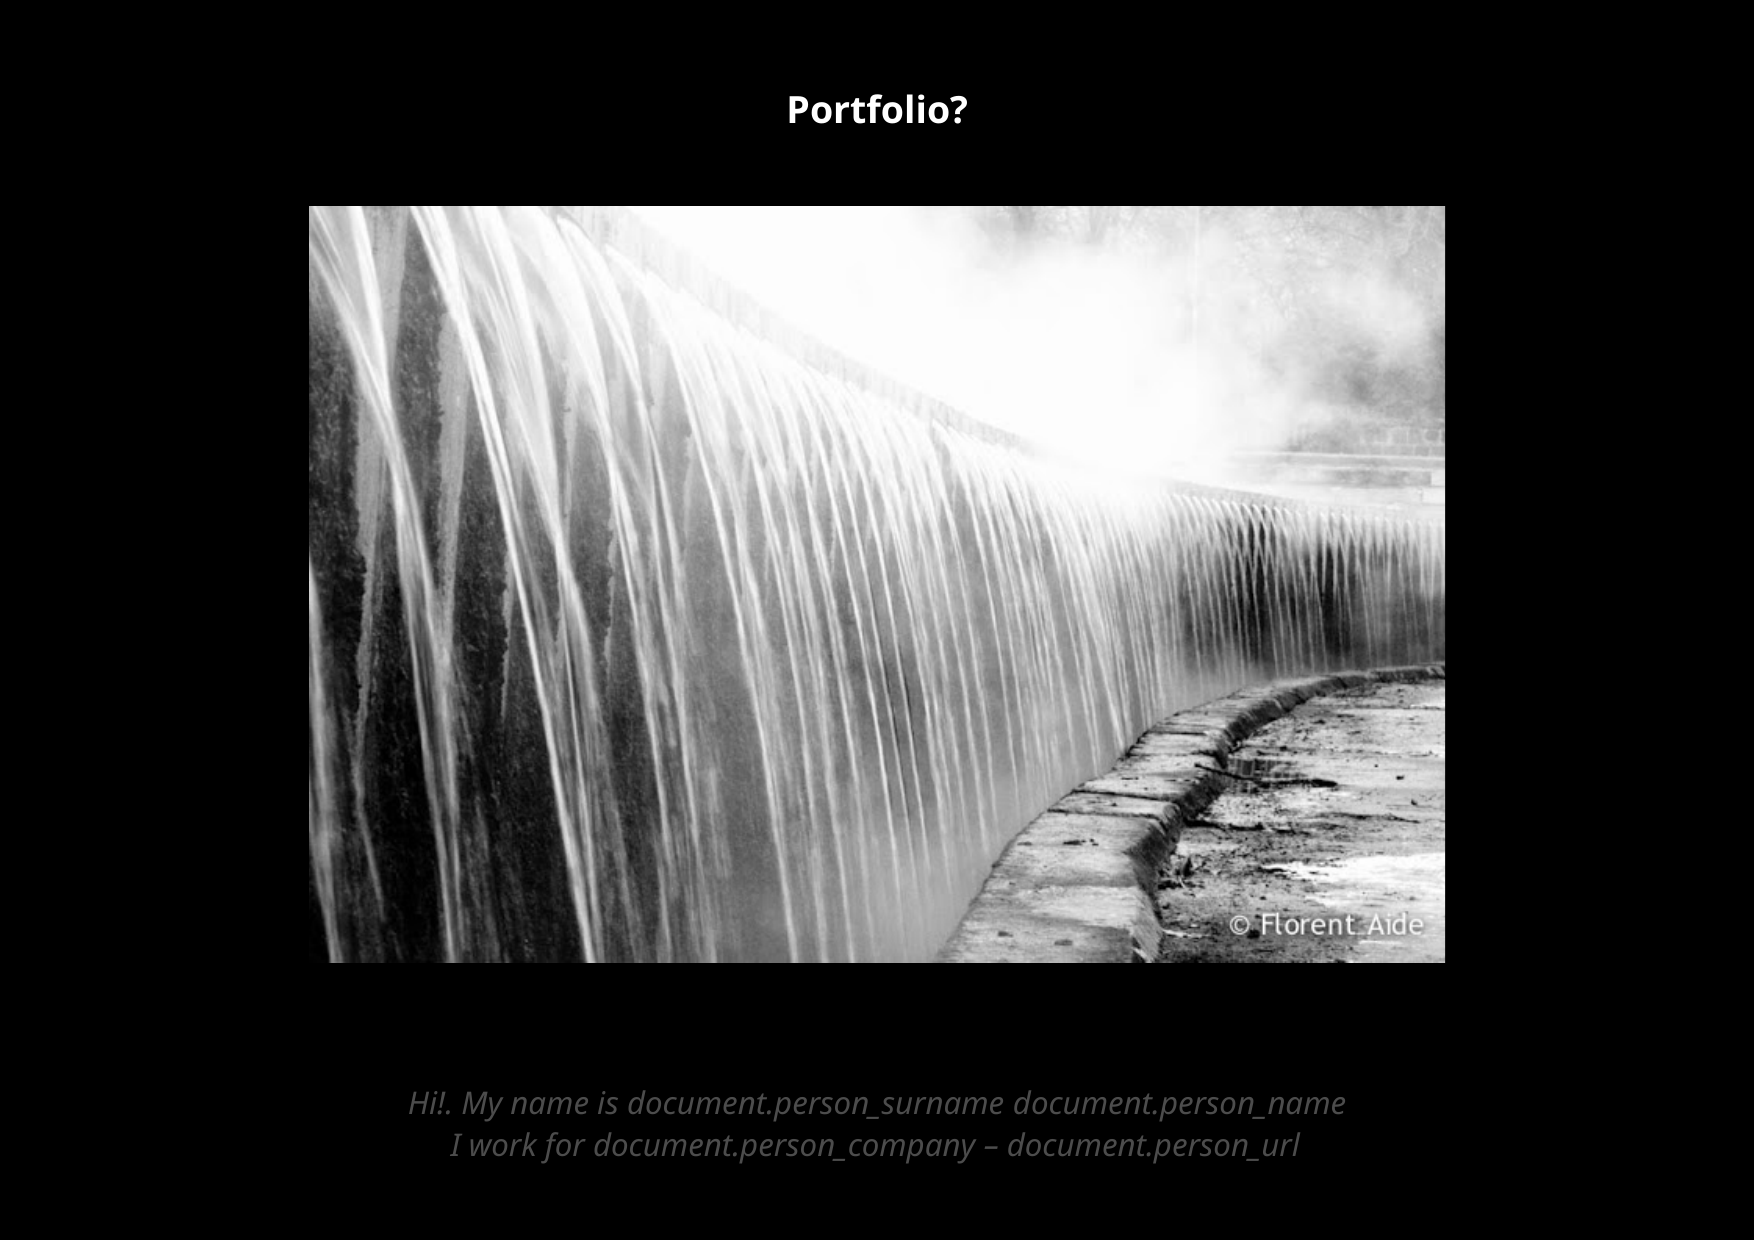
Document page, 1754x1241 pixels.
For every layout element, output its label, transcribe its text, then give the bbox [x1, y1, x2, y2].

subtitle Hi!. My name is document.person_surname document.person_name I work for document.person_company – document.person_url [0, 231, 1754, 1166]
title Portfolio? [0, 84, 1754, 135]
picture [309, 206, 1446, 963]
